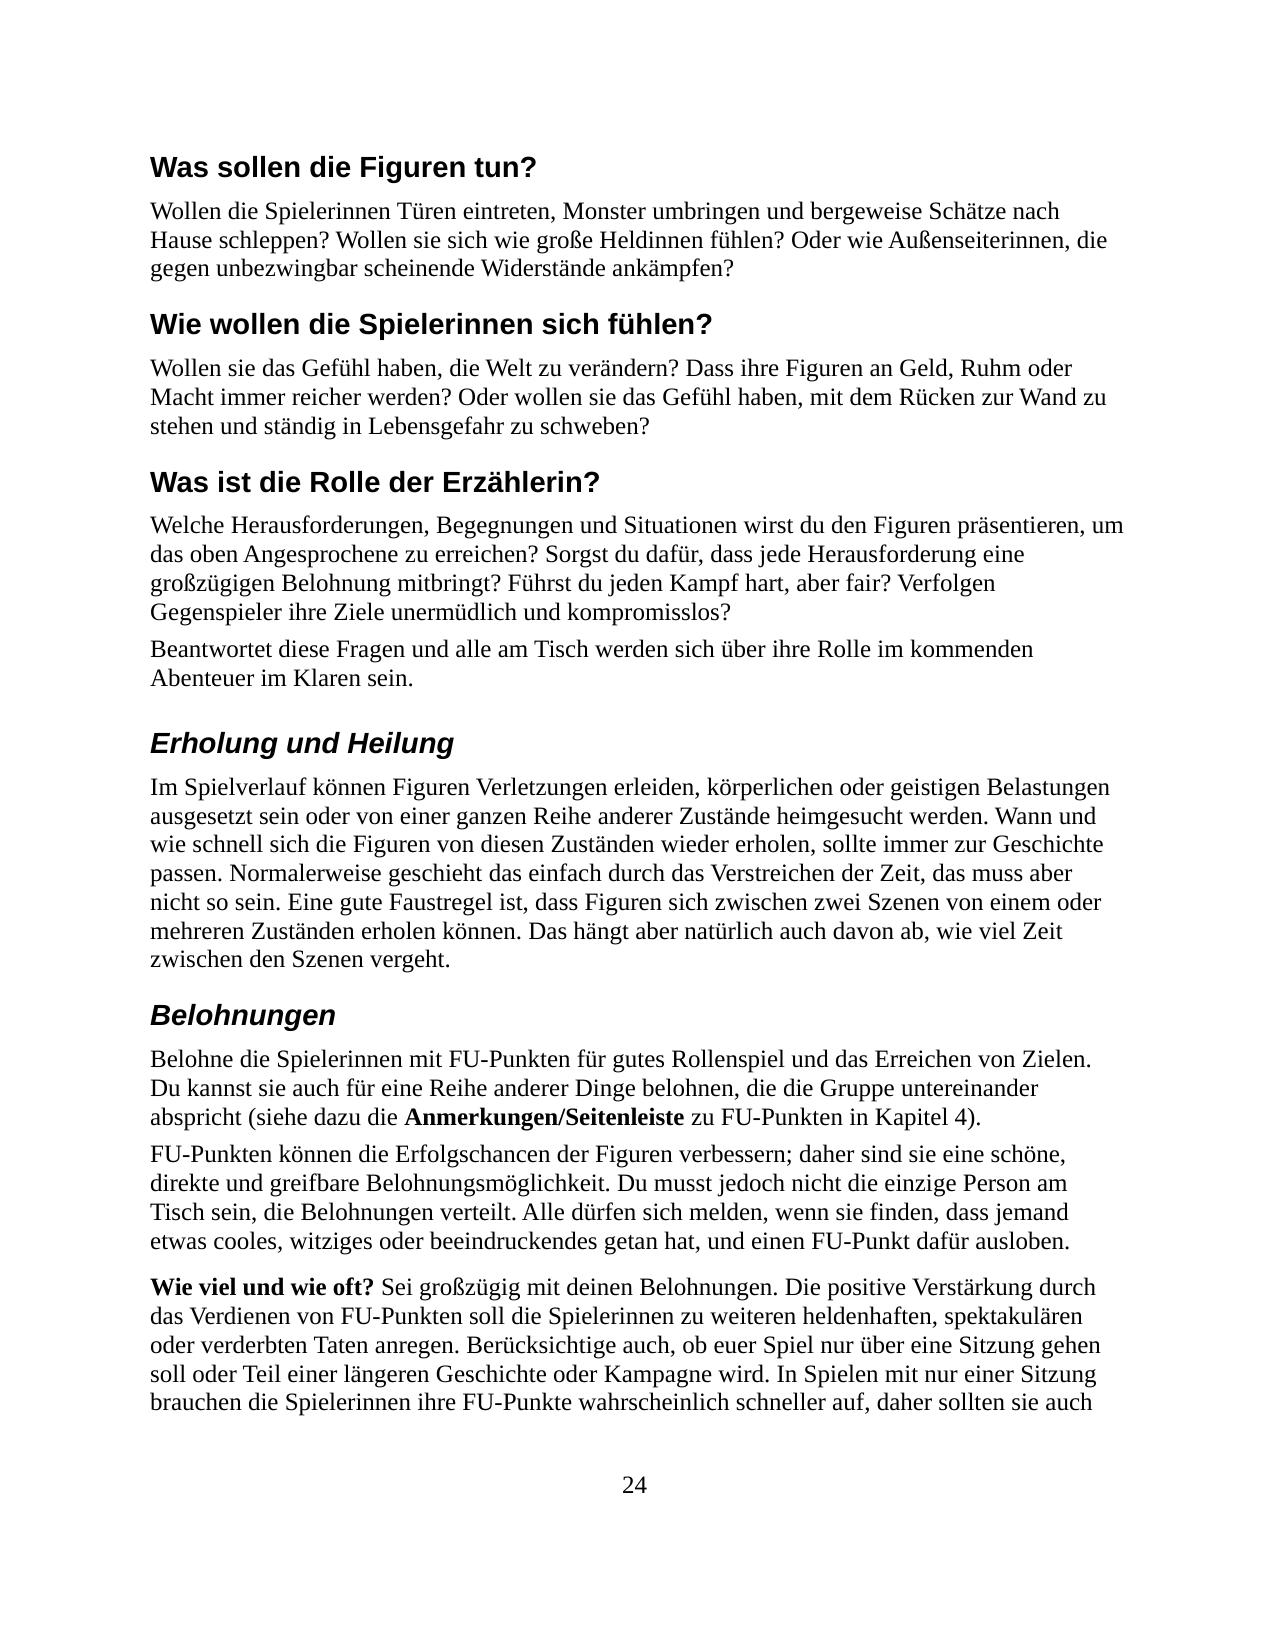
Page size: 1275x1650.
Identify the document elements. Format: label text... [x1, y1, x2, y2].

subtitle Was ist die Rolle der Erzählerin? [150, 464, 1125, 498]
subtitle Belohnungen [150, 998, 1125, 1032]
text Wie viel und wie oft? Sei großzügig mit deinen Belohnungen. Die positive Verstärkung durch das Verdienen von FU-Punkten soll die Spielerinnen zu weiteren heldenhaften, spektakulären oder verderbten Taten anregen. Berücksichtige auch, ob euer Spiel nur über eine Sitzung gehen soll oder Teil einer längeren Geschichte oder Kampagne wird. In Spielen mit nur einer Sitzung brauchen die Spielerinnen ihre FU-Punkte wahrscheinlich schneller auf, daher sollten sie auch [150, 1272, 1125, 1416]
text Welche Herausforderungen, Begegnungen und Situationen wirst du den Figuren präsentieren, um das oben Angesprochene zu erreichen? Sorgst du dafür, dass jede Herausforderung eine großzügigen Belohnung mitbringt? Führst du jeden Kampf hart, aber fair? Verfolgen Gegenspieler ihre Ziele unermüdlich und kompromisslos? [150, 511, 1125, 626]
text Wollen die Spielerinnen Türen eintreten, Monster umbringen und bergeweise Schätze nach Hause schleppen? Wollen sie sich wie große Heldinnen fühlen? Oder wie Außenseiterinnen, die gegen unbezwingbar scheinende Widerstände ankämpfen? [150, 196, 1125, 282]
text FU-Punkten können die Erfolgschancen der Figuren verbessern; daher sind sie eine schöne, direkte und greifbare Belohnungsmöglichkeit. Du musst jedoch nicht die einzige Person am Tisch sein, die Belohnungen verteilt. Alle dürfen sich melden, wenn sie finden, dass jemand etwas cooles, witziges oder beeindruckendes getan hat, und einen FU-Punkt dafür ausloben. [150, 1139, 1125, 1254]
subtitle Was sollen die Figuren tun? [150, 150, 1125, 183]
text Wollen sie das Gefühl haben, die Welt zu verändern? Dass ihre Figuren an Geld, Ruhm oder Macht immer reicher werden? Oder wollen sie das Gefühl haben, mit dem Rücken zur Wand zu stehen und ständig in Lebensgefahr zu schweben? [150, 353, 1125, 439]
subtitle Erholung und Heilung [150, 726, 1125, 759]
text Im Spielverlauf können Figuren Verletzungen erleiden, körperlichen oder geistigen Belastungen ausgesetzt sein oder von einer ganzen Reihe anderer Zustände heimgesucht werden. Wann und wie schnell sich die Figuren von diesen Zuständen wieder erholen, sollte immer zur Geschichte passen. Normalerweise geschieht das einfach durch das Verstreichen der Zeit, das muss aber nicht so sein. Eine gute Faustregel ist, dass Figuren sich zwischen zwei Szenen von einem oder mehreren Zuständen erholen können. Das hängt aber natürlich auch davon ab, wie viel Zeit zwischen den Szenen vergeht. [150, 772, 1125, 973]
text Belohne die Spielerinnen mit FU-Punkten für gutes Rollenspiel und das Erreichen von Zielen. Du kannst sie auch für eine Reihe anderer Dinge belohnen, die die Gruppe untereinander abspricht (siehe dazu die Anmerkungen/Seitenleiste zu FU-Punkten in Kapitel 4). [150, 1044, 1125, 1131]
subtitle Wie wollen die Spielerinnen sich fühlen? [150, 307, 1125, 341]
text Beantwortet diese Fragen und alle am Tisch werden sich über ihre Rolle im kommenden Abenteuer im Klaren sein. [150, 634, 1125, 692]
